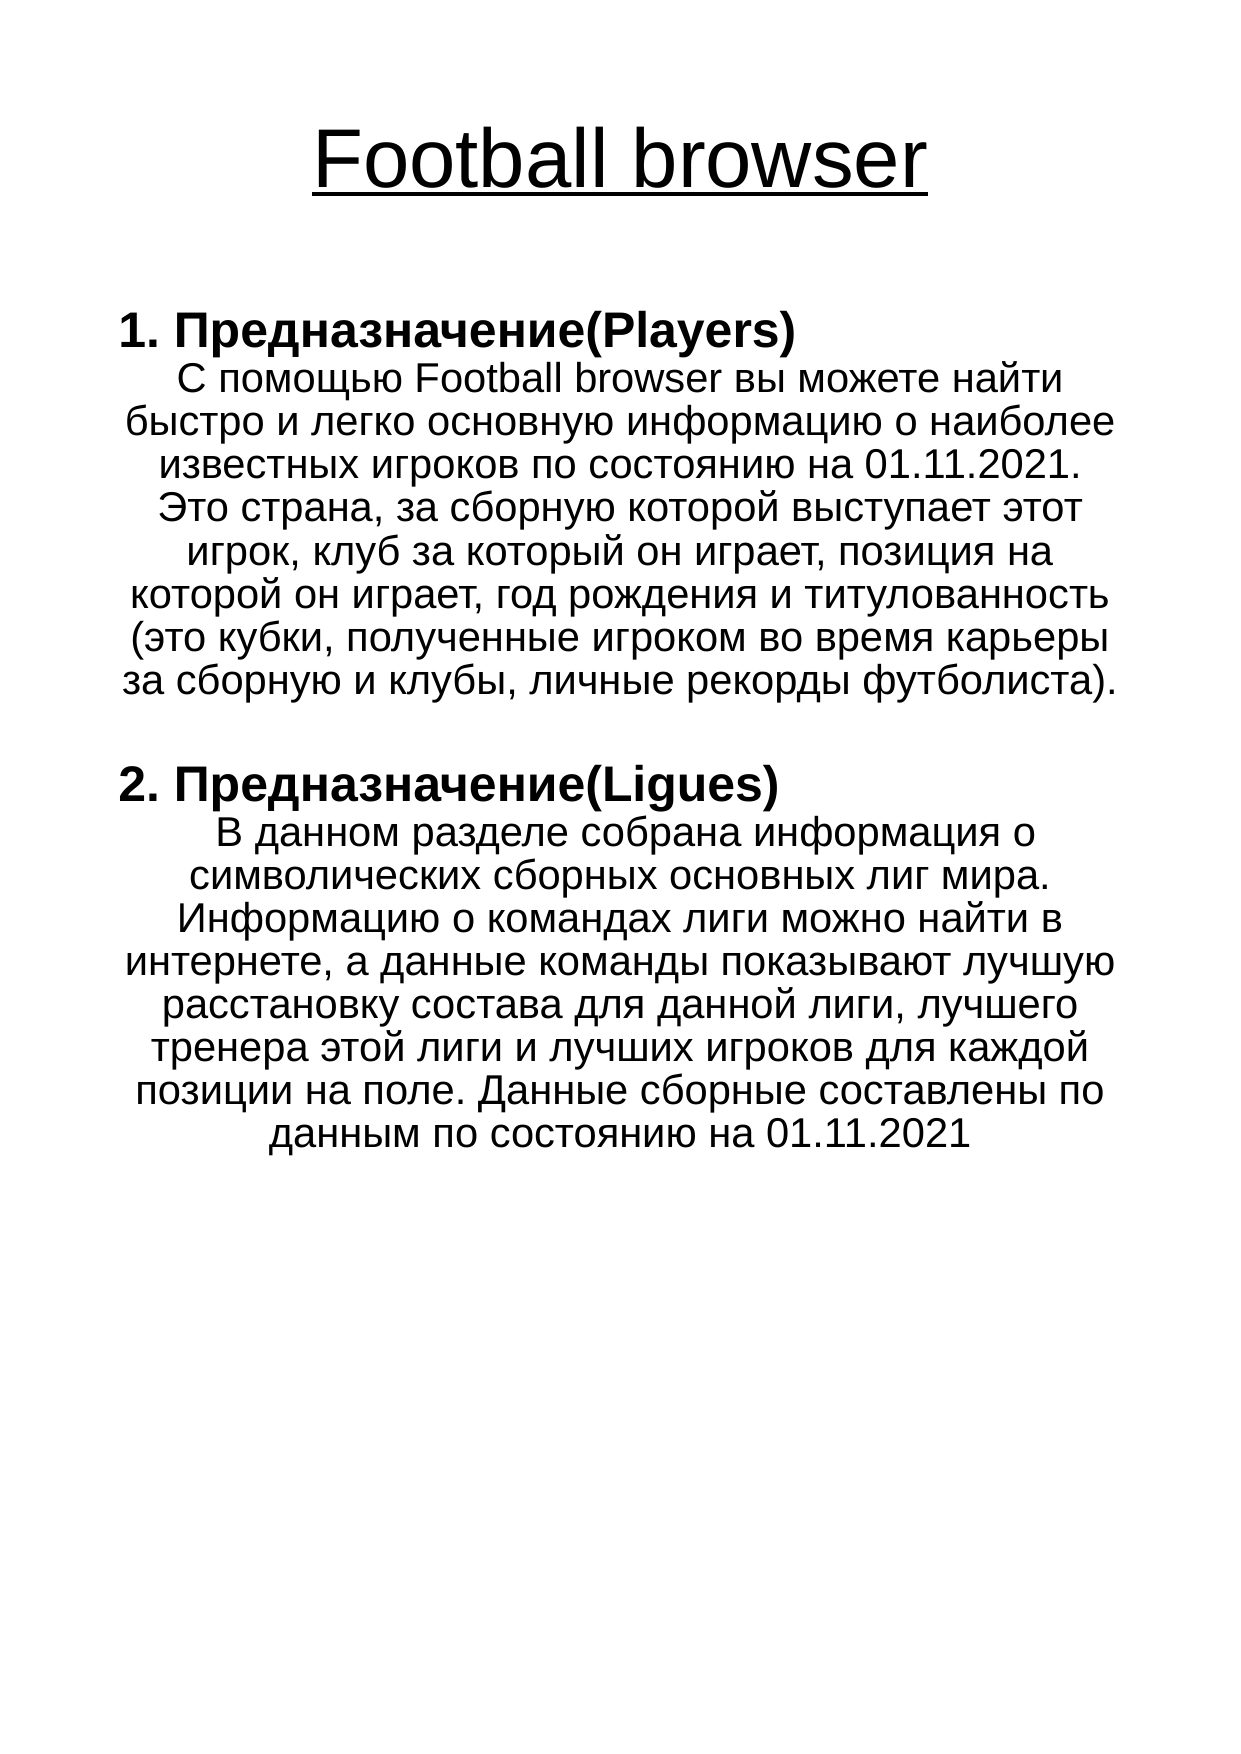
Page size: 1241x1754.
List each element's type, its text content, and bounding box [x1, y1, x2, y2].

text С помощью Football browser вы можете найти быстро и легко основную информацию о наиболее известных игроков по состоянию на 01.11.2021. Это страна, за сборную которой выступает этот игрок, клуб за который он играет, позиция на которой он играет, год рождения и титулованность (это кубки, полученные игроком во время карьеры за сборную и клубы, личные рекорды футболиста). [118, 358, 1122, 703]
text 2. Предназначение(Ligues) [118, 760, 1122, 812]
text Football browser [118, 118, 1122, 204]
text 1. Предназначение(Players) [118, 307, 1122, 358]
text В данном разделе собрана информация о символических сборных основных лиг мира. Информацию о командах лиги можно найти в интернете, а данные команды показывают лучшую расстановку состава для данной лиги, лучшего тренера этой лиги и лучших игроков для каждой позиции на поле. Данные сборные составлены по данным по состоянию на 01.11.2021 [118, 812, 1122, 1157]
